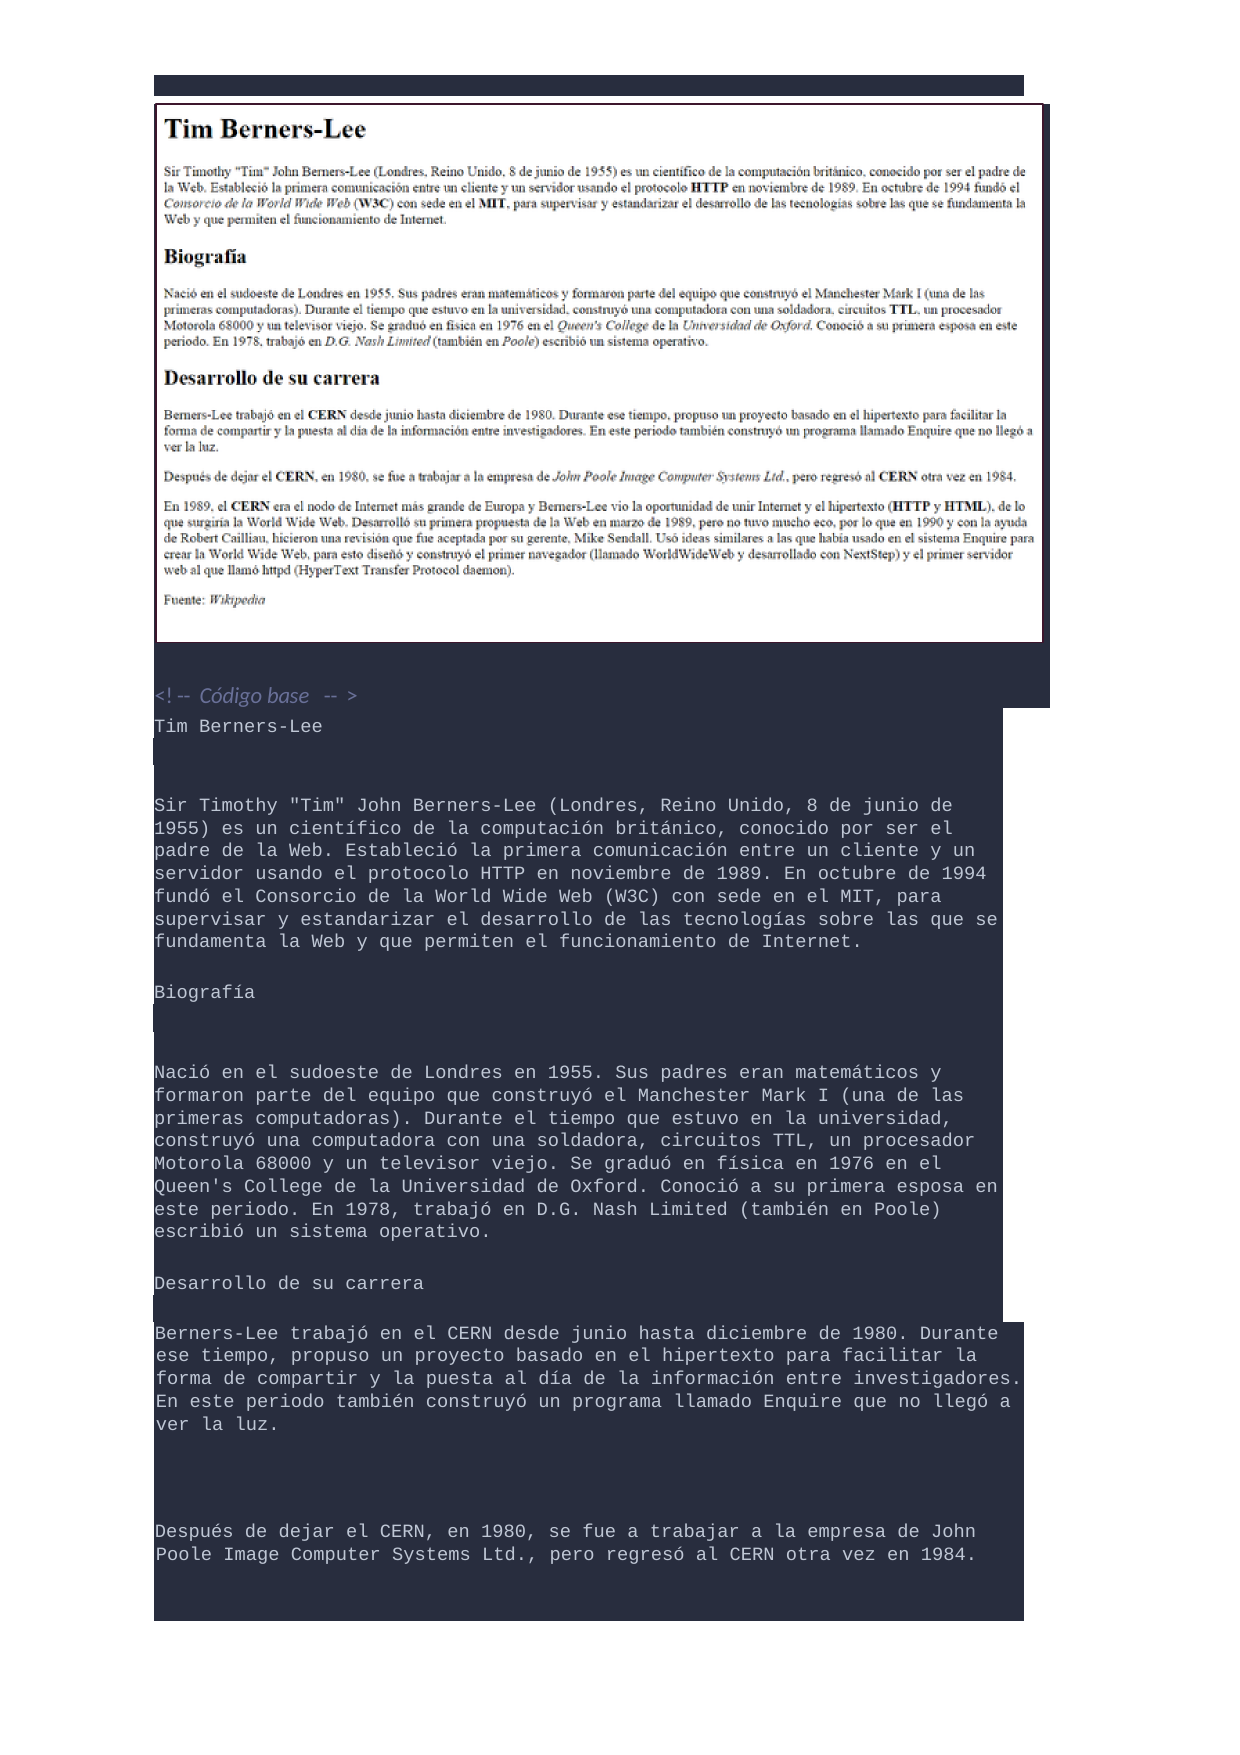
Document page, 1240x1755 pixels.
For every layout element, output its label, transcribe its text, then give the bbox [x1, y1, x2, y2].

text Desarrollo de su carrera [154, 1273, 1003, 1295]
text Biografía [154, 983, 1003, 1004]
text Berners-Lee trabajó en el CERN desde junio hasta diciembre de 1980. Durante ese tiempo, propuso un proyecto basado en el hipertexto para facilitar la forma de compartir y la puesta al día de la información entre investigadores. En este periodo también construyó un programa llamado Enquire que no llegó a ver la luz. [154, 1323, 1024, 1436]
text Nació en el sudoeste de Londres en 1955. Sus padres eran matemáticos y formaron parte del equipo que construyó el Manchester Mark I (una de las primeras computadoras). Durante el tiempo que estuvo en la universidad, construyó una computadora con una soldadora, circuitos TTL, un procesador Motorola 68000 y un televisor viejo. Se graduó en física en 1976 en el Queen's College de la Universidad de Oxford. Conoció a su primera esposa en este periodo. En 1978, trabajó en D.G. Nash Limited (también en Poole) escribió un sistema operativo. [154, 1063, 1003, 1243]
text Después de dejar el CERN, en 1980, se fue a trabajar a la empresa de John Poole Image Computer Systems Ltd., pero regresó al CERN otra vez en 1984. [154, 1522, 1024, 1566]
text Sir Timothy "Tim" John Berners-Lee (Londres, Reino Unido, 8 de junio de 1955) es un científico de la computación británico, conocido por ser el padre de la Web. Estableció la primera comunicación entre un cliente y un servidor usando el protocolo HTTP en noviembre de 1989. En octubre de 1994 fundó el Consorcio de la World Wide Web (W3C) con sede en el MIT, para supervisar y estandarizar el desarrollo de las tecnologías sobre las que se fundamenta la Web y que permiten el funcionamiento de Internet. [154, 796, 1003, 953]
text Tim Berners-Lee [154, 716, 1003, 738]
